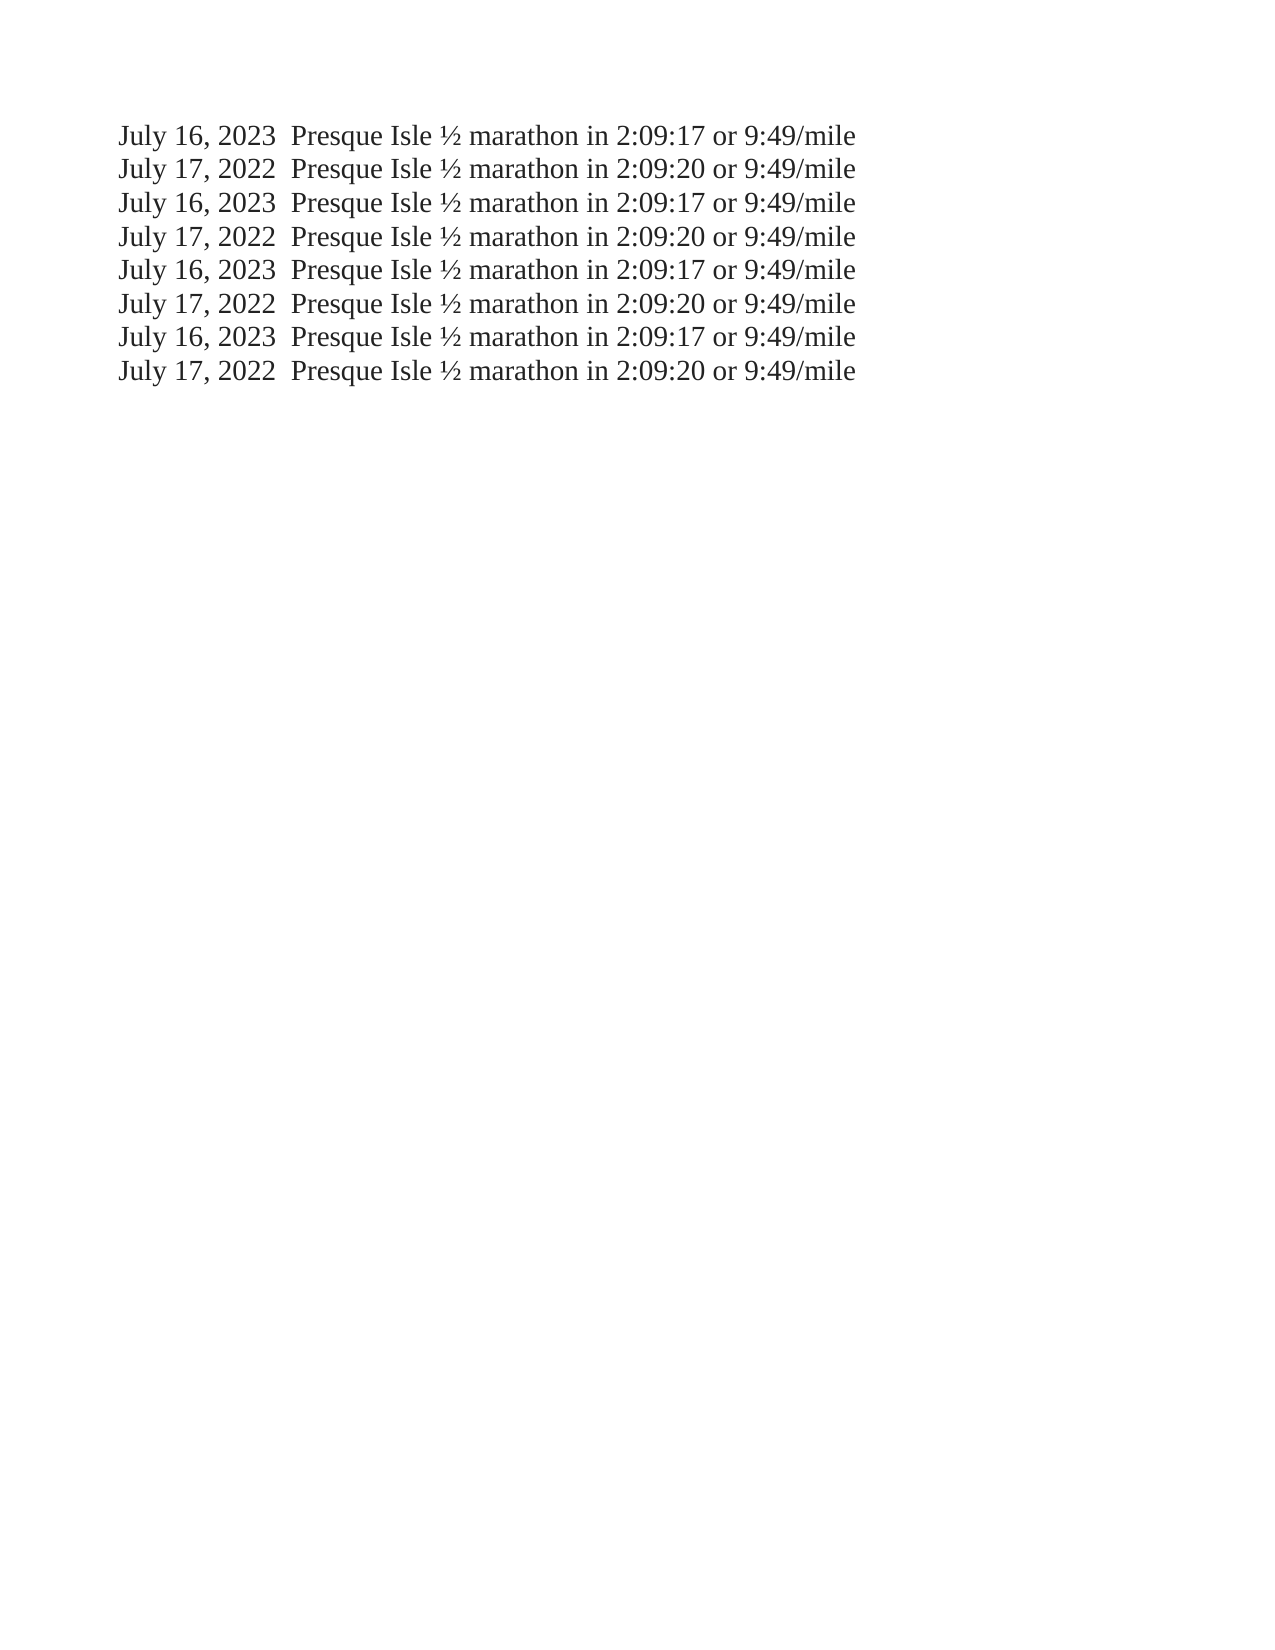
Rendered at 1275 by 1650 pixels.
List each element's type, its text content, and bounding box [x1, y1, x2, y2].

text July 17, 2022 Presque Isle ½ marathon in 2:09:20 or 9:49/mile [118, 353, 1161, 386]
text July 17, 2022 Presque Isle ½ marathon in 2:09:20 or 9:49/mile [118, 152, 1161, 185]
text July 16, 2023 Presque Isle ½ marathon in 2:09:17 or 9:49/mile [118, 252, 1161, 286]
text July 16, 2023 Presque Isle ½ marathon in 2:09:17 or 9:49/mile [118, 185, 1161, 219]
text July 17, 2022 Presque Isle ½ marathon in 2:09:20 or 9:49/mile [118, 286, 1161, 319]
text July 16, 2023 Presque Isle ½ marathon in 2:09:17 or 9:49/mile [118, 319, 1161, 353]
text July 16, 2023 Presque Isle ½ marathon in 2:09:17 or 9:49/mile [118, 118, 1161, 152]
text July 17, 2022 Presque Isle ½ marathon in 2:09:20 or 9:49/mile [118, 219, 1161, 252]
